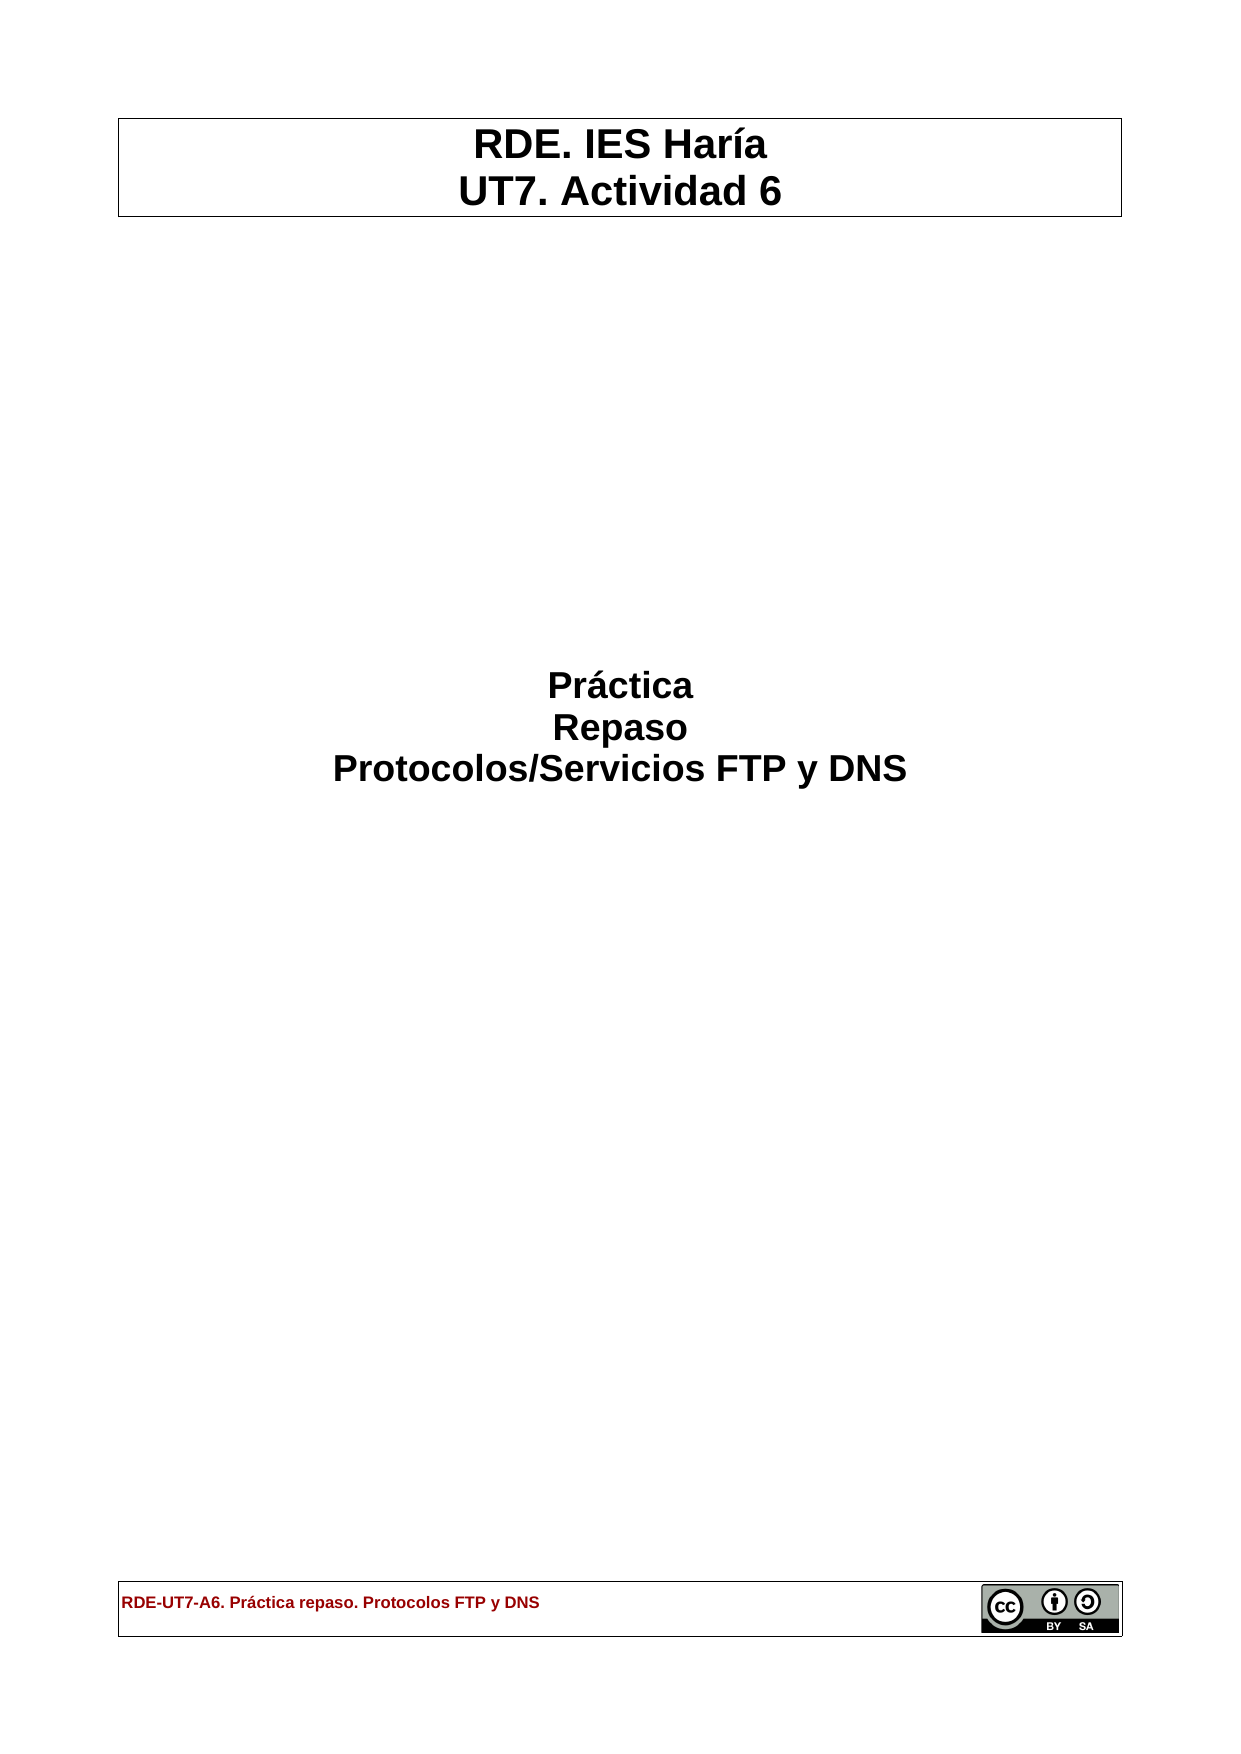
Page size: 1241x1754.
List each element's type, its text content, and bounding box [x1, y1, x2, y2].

picture [981, 1584, 1119, 1633]
text UT7. Actividad 6 [119, 165, 1121, 216]
text Protocolos/Servicios FTP y DNS [118, 748, 1122, 790]
text Práctica [118, 664, 1122, 706]
text RDE. IES Haría [119, 119, 1121, 165]
text Repaso [118, 706, 1122, 748]
